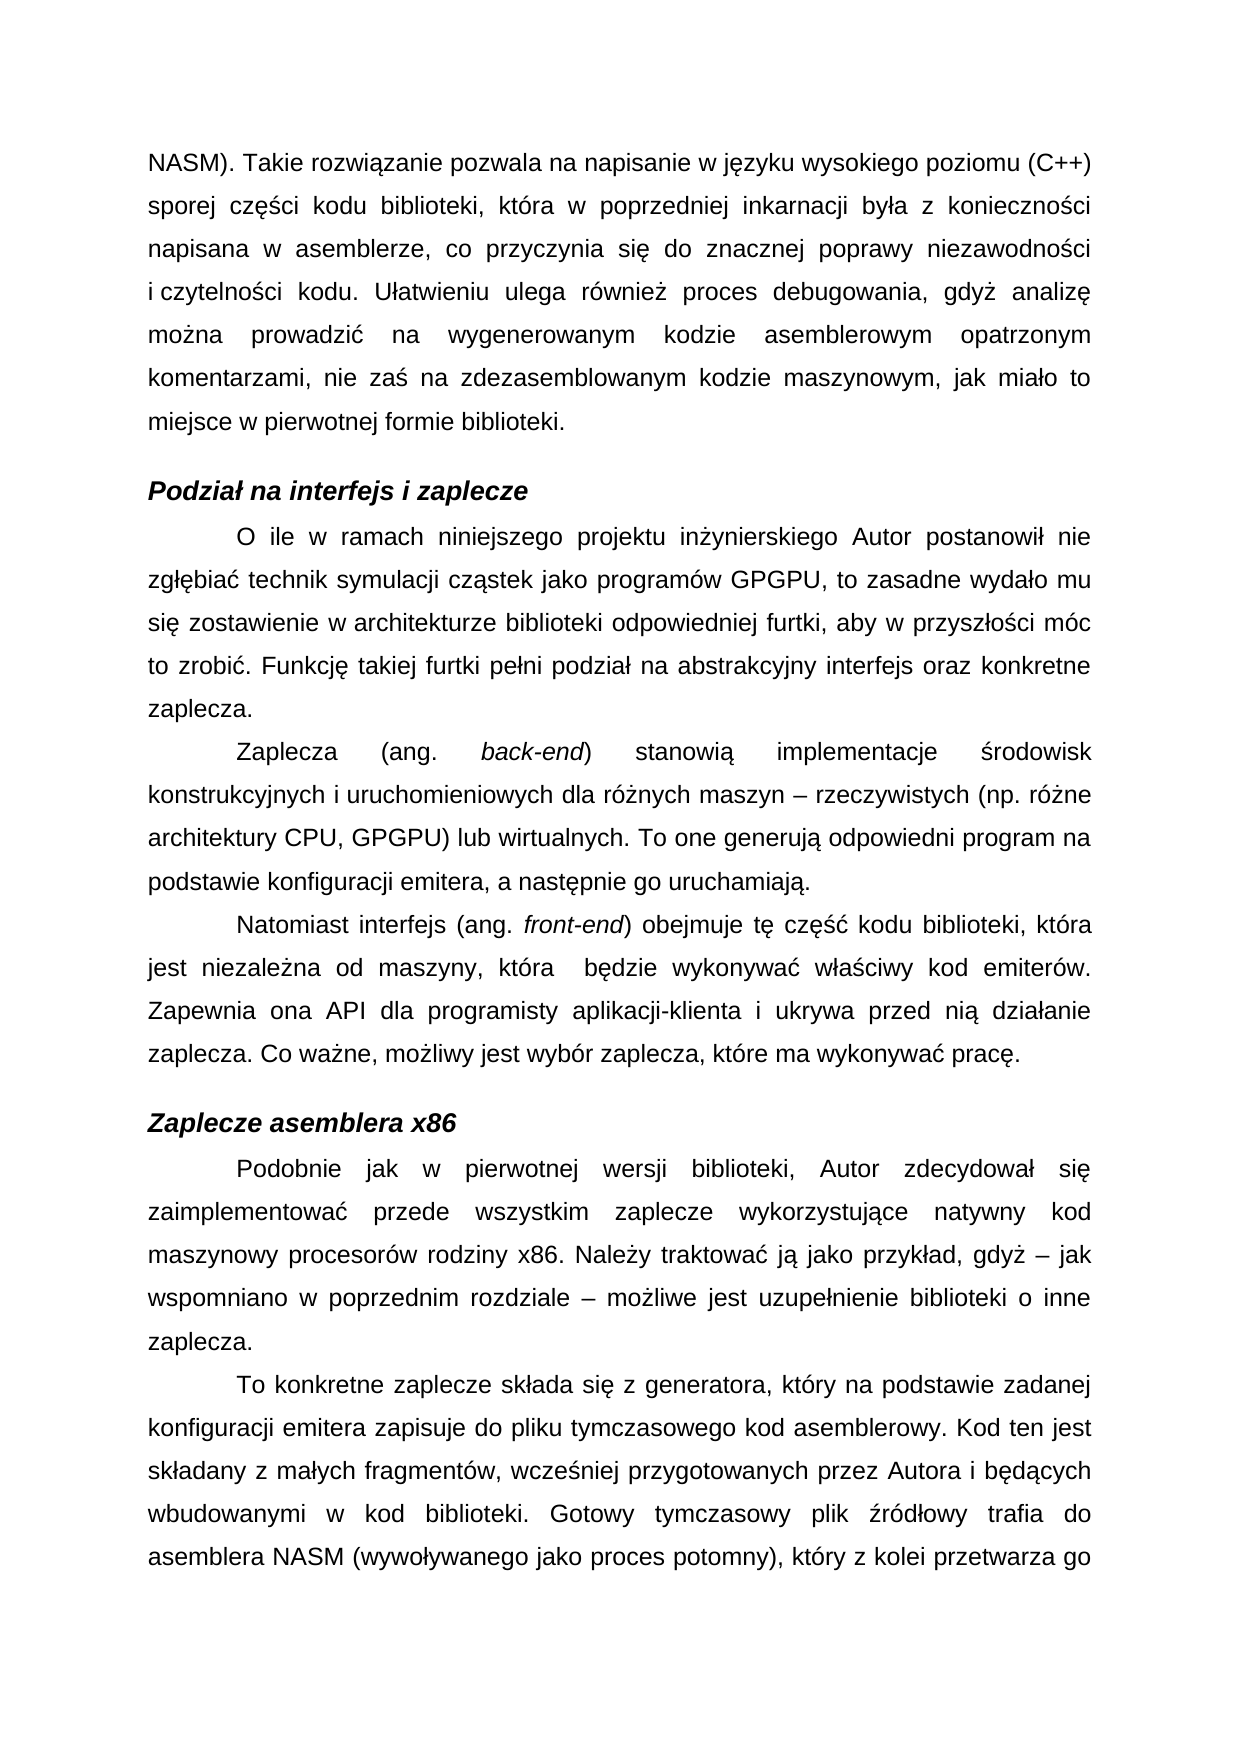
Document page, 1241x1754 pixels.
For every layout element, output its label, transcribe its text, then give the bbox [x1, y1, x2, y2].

text NASM). Takie rozwiązanie pozwala na napisanie w języku wysokiego poziomu (C++) sporej części kodu biblioteki, która w poprzedniej inkarnacji była z konieczności napisana w asemblerze, co przyczynia się do znacznej poprawy niezawodności i czytelności kodu. Ułatwieniu ulega również proces debugowania, gdyż analizę można prowadzić na wygenerowanym kodzie asemblerowym opatrzonym komentarzami, nie zaś na zdezasemblowanym kodzie maszynowym, jak miało to miejsce w pierwotnej formie biblioteki. [148, 148, 1092, 435]
subtitle Podział na interfejs i zaplecze [148, 474, 1092, 506]
subtitle Zaplecze asemblera x86 [148, 1107, 1092, 1138]
text Zaplecza (ang. back-end) stanowią implementacje środowisk konstrukcyjnych i uruchomieniowych dla różnych maszyn – rzeczywistych (np. różne architektury CPU, GPGPU) lub wirtualnych. To one generują odpowiedni program na podstawie konfiguracji emitera, a następnie go uruchamiają. [148, 737, 1092, 895]
text O ile w ramach niniejszego projektu inżynierskiego Autor postanowił nie zgłębiać technik symulacji cząstek jako programów GPGPU, to zasadne wydało mu się zostawienie w architekturze biblioteki odpowiedniej furtki, aby w przyszłości móc to zrobić. Funkcję takiej furtki pełni podział na abstrakcyjny interfejs oraz konkretne zaplecza. [148, 521, 1092, 723]
text Podobnie jak w pierwotnej wersji biblioteki, Autor zdecydował się zaimplementować przede wszystkim zaplecze wykorzystujące natywny kod maszynowy procesorów rodziny x86. Należy traktować ją jako przykład, gdyż – jak wspomniano w poprzednim rozdziale – możliwe jest uzupełnienie biblioteki o inne zaplecza. [148, 1154, 1092, 1355]
text To konkretne zaplecze składa się z generatora, który na podstawie zadanej konfiguracji emitera zapisuje do pliku tymczasowego kod asemblerowy. Kod ten jest składany z małych fragmentów, wcześniej przygotowanych przez Autora i będących wbudowanymi w kod biblioteki. Gotowy tymczasowy plik źródłowy trafia do asemblera NASM (wywoływanego jako proces potomny), który z kolei przetwarza go [148, 1369, 1092, 1571]
text Natomiast interfejs (ang. front-end) obejmuje tę część kodu biblioteki, która jest niezależna od maszyny, która będzie wykonywać właściwy kod emiterów. Zapewnia ona API dla programisty aplikacji-klienta i ukrywa przed nią działanie zaplecza. Co ważne, możliwy jest wybór zaplecza, które ma wykonywać pracę. [148, 909, 1092, 1068]
